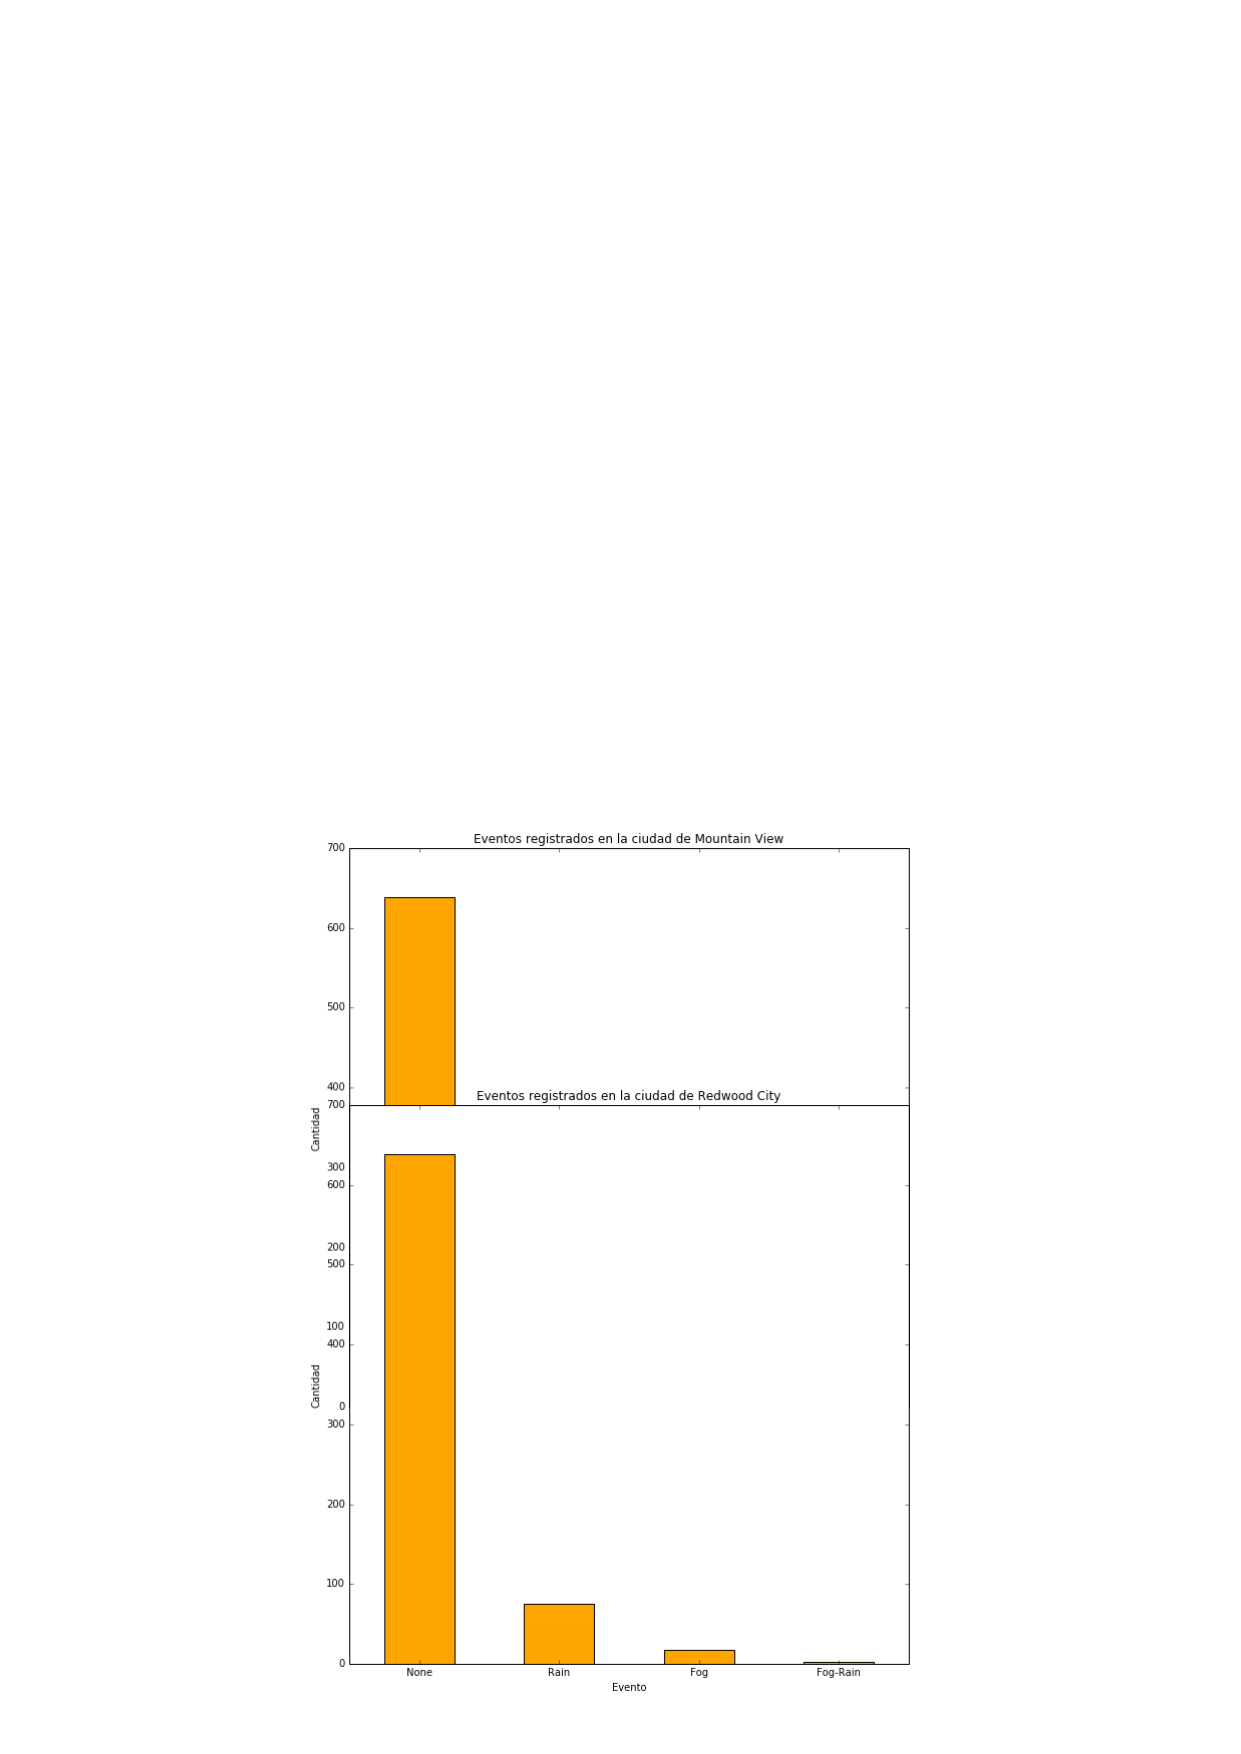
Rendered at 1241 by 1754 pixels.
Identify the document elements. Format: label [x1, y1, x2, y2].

picture [259, 776, 981, 1754]
